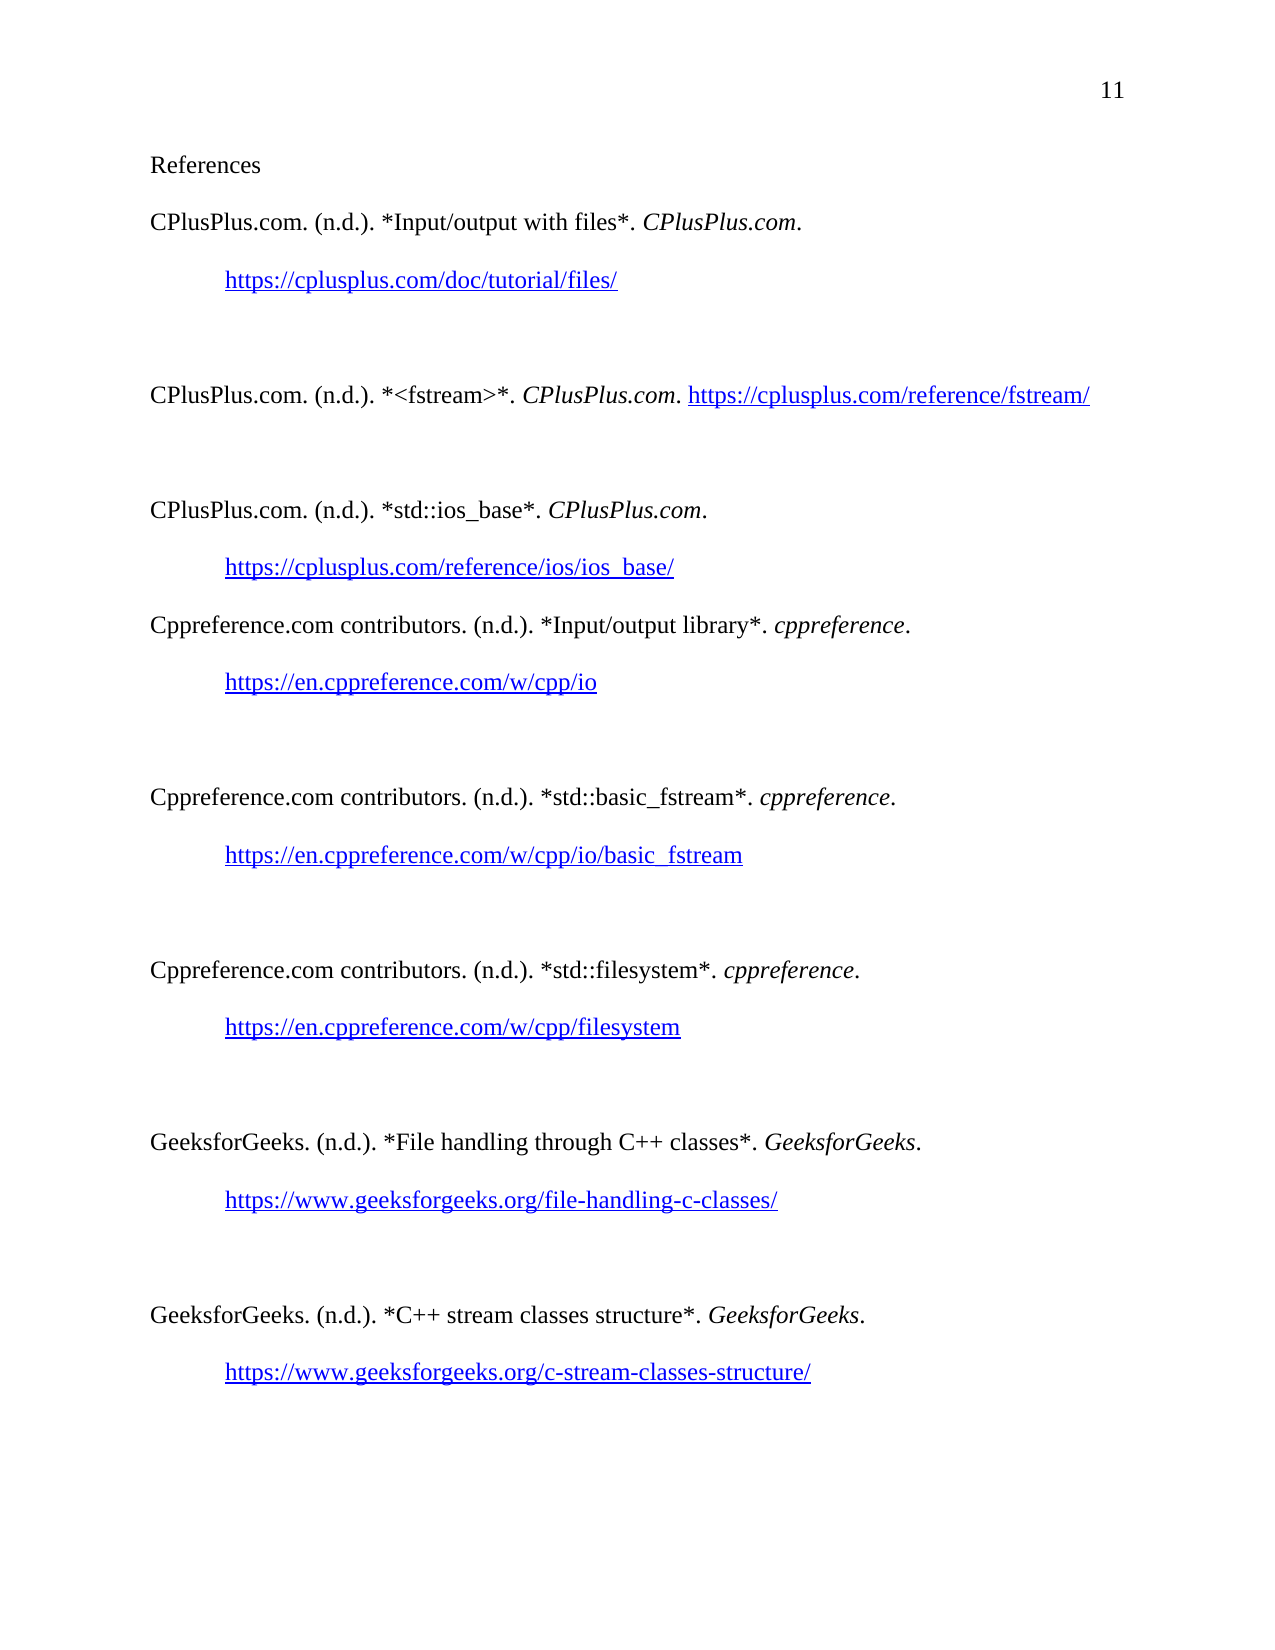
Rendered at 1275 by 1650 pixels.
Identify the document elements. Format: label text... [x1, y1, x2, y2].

text GeeksforGeeks. (n.d.). *File handling through C++ classes*. GeeksforGeeks. https://www.geeksforgeeks.org/file-handling-c-classes/ [150, 1127, 1125, 1214]
text CPlusPlus.com. (n.d.). *std::ios_base*. CPlusPlus.com. https://cplusplus.com/reference/ios/ios_base/ [150, 495, 1125, 581]
text Cppreference.com contributors. (n.d.). *Input/output library*. cppreference. https://en.cppreference.com/w/cpp/io [150, 610, 1125, 696]
text Cppreference.com contributors. (n.d.). *std::filesystem*. cppreference. https://en.cppreference.com/w/cpp/filesystem [150, 955, 1125, 1041]
text References [150, 150, 1125, 179]
text CPlusPlus.com. (n.d.). *<fstream>*. CPlusPlus.com. https://cplusplus.com/reference/fstream/ [150, 380, 1125, 409]
text GeeksforGeeks. (n.d.). *C++ stream classes structure*. GeeksforGeeks. https://www.geeksforgeeks.org/c-stream-classes-structure/ [150, 1300, 1125, 1386]
text Cppreference.com contributors. (n.d.). *std::basic_fstream*. cppreference. https://en.cppreference.com/w/cpp/io/basic_fstream [150, 782, 1125, 869]
text CPlusPlus.com. (n.d.). *Input/output with files*. CPlusPlus.com. https://cplusplus.com/doc/tutorial/files/ [150, 207, 1125, 294]
